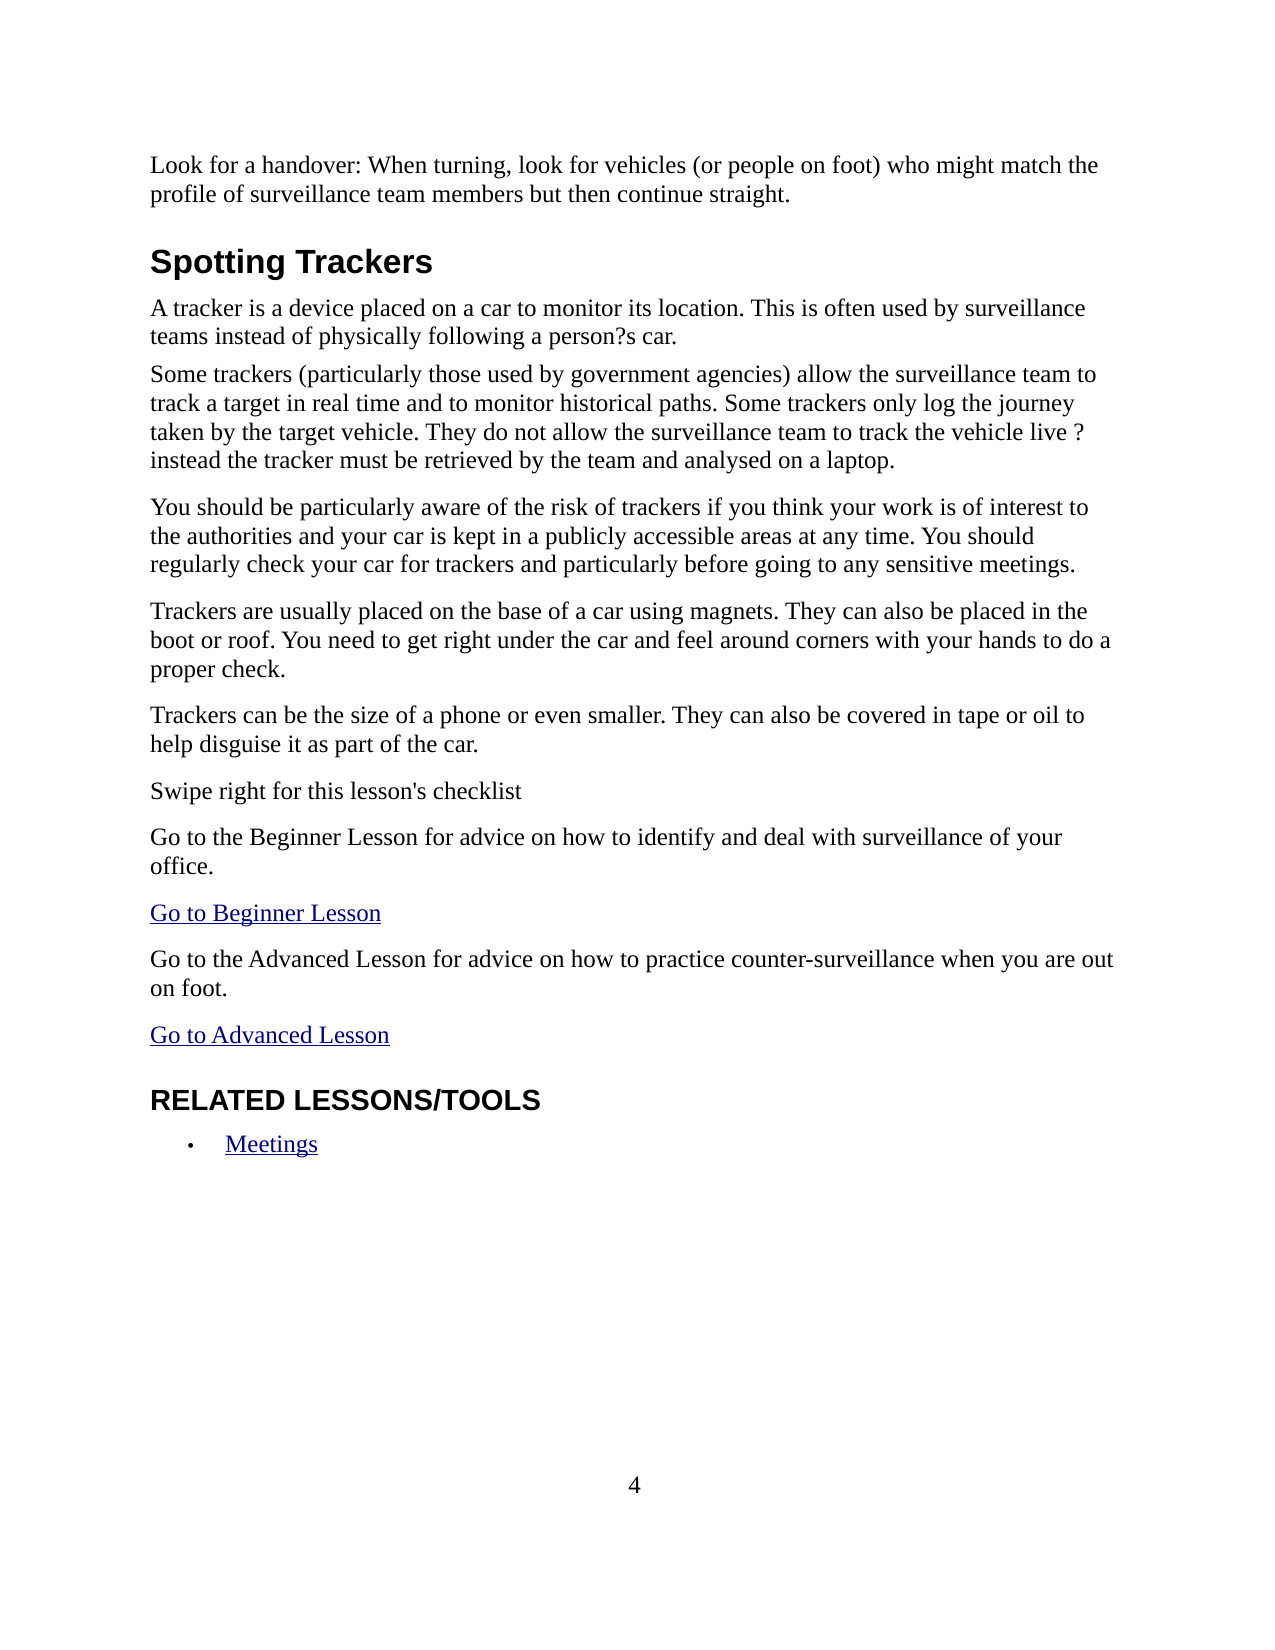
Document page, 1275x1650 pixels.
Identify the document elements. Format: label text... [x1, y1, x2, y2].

text You should be particularly aware of the risk of trackers if you think your work is of interest to the authorities and your car is kept in a publicly accessible areas at any time. You should regularly check your car for trackers and particularly before going to any sensitive meetings. [150, 492, 1125, 578]
subtitle RELATED LESSONS/TOOLS [150, 1083, 1125, 1116]
text Look for a handover: When turning, look for vehicles (or people on foot) who might match the profile of surveillance team members but then continue straight. [150, 150, 1125, 207]
text Go to the Beginner Lesson for advice on how to identify and deal with surveillance of your office. [150, 822, 1125, 880]
text A tracker is a device placed on a car to monitor its location. This is often used by surveillance teams instead of physically following a person?s car. [150, 293, 1125, 350]
text Trackers can be the size of a phone or even smaller. They can also be covered in tape or oil to help disguise it as part of the car. [150, 700, 1125, 758]
text Trackers are usually placed on the base of a car using magnets. They can also be placed in the boot or roof. You need to get right under the car and feel around corners with your hands to do a proper check. [150, 596, 1125, 682]
subtitle Spotting Trackers [150, 241, 1125, 280]
text Go to Beginner Lesson [150, 898, 1125, 927]
text Some trackers (particularly those used by government agencies) allow the surveillance team to track a target in real time and to monitor historical paths. Some trackers only log the journey taken by the target vehicle. They do not allow the surveillance team to track the vehicle live ? instead the tracker must be retrieved by the team and analysed on a laptop. [150, 359, 1125, 474]
text Go to Advanced Lesson [150, 1020, 1125, 1049]
text Go to the Advanced Lesson for advice on how to practice counter-surveillance when you are out on foot. [150, 944, 1125, 1002]
list Meetings [187, 1129, 1125, 1157]
text Swipe right for this lesson's checklist [150, 776, 1125, 804]
